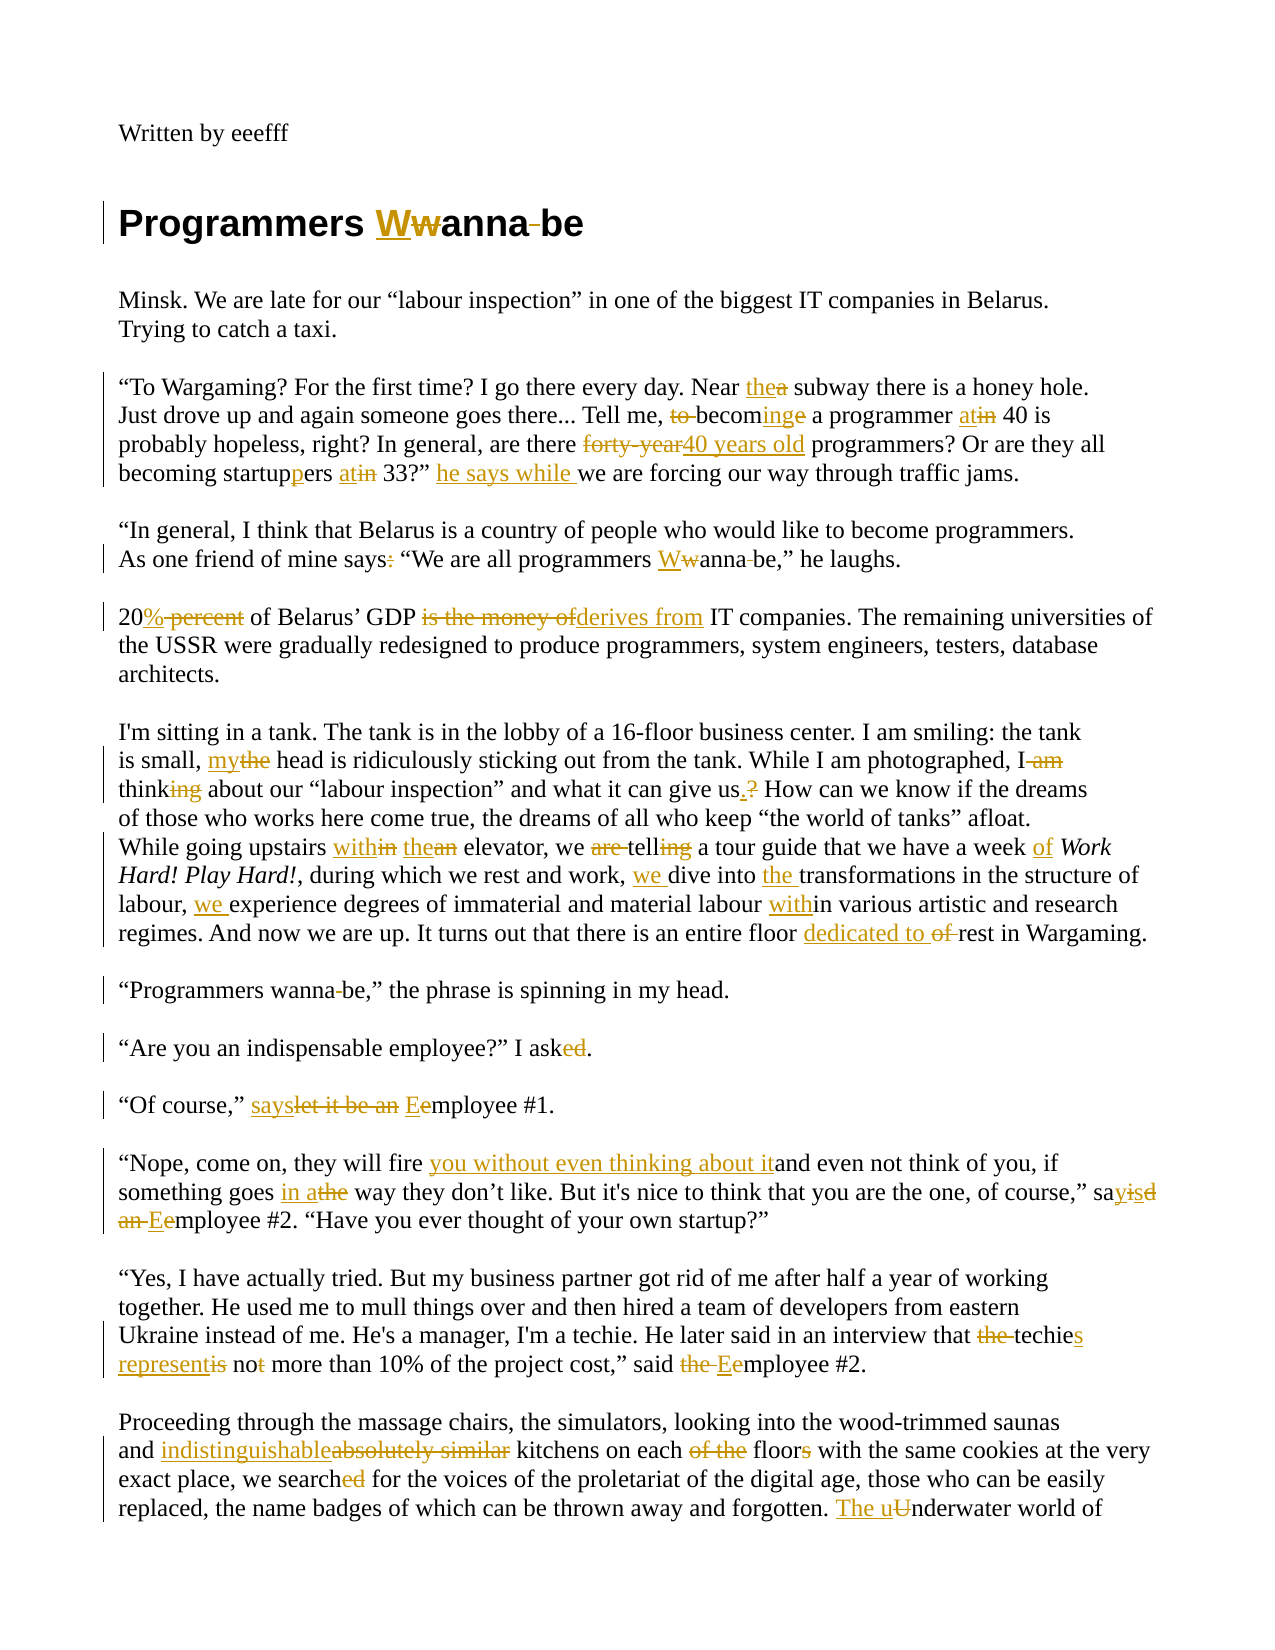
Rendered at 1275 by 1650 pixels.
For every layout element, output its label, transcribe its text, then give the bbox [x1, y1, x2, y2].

text “Yes, I have actually tried. But my business partner got rid of me after half a year of working [118, 1263, 1157, 1292]
text together. He used me to mull things over and then hired a team of developers from eastern [118, 1292, 1157, 1321]
text “Nope, come on, they will fire you without even thinking about itand even not think of you, if something goes in a way they don’t like. But it's nice to think that you are the one, of course,” says Employee #2. “Have you ever thought of your own startup?” [118, 1148, 1157, 1234]
text Trying to catch a taxi. [118, 314, 1157, 343]
text architects. [118, 659, 1157, 688]
text and indistinguishable kitchens on each floor with the same cookies at the very exact place, we search for the voices of the proletariat of the digital age, those who can be easily [118, 1436, 1157, 1493]
text I'm sitting in a tank. The tank is in the lobby of a 16-floor business center. I am smiling: the tank [118, 717, 1157, 746]
text “Programmers wannabe,” the phrase is spinning in my head. [118, 976, 1157, 1004]
text “Are you an indispensable employee?” I ask. [118, 1033, 1157, 1062]
text “To Wargaming? For the first time? I go there every day. Near the subway there is a honey hole. [118, 372, 1157, 401]
text “Of course,” says Employee #1. [118, 1091, 1157, 1119]
text Minsk. We are late for our “labour inspection” in one of the biggest IT companies in Belarus. [118, 286, 1157, 314]
text represent no more than 10% of the project cost,” said Employee #2. [118, 1349, 1157, 1378]
text Just drove up and again someone goes there... Tell me, becoming a programmer at 40 is [118, 401, 1157, 429]
text is small, my head is ridiculously sticking out from the tank. While I am photographed, I [118, 746, 1157, 774]
text 20% of Belarus’ GDP derives from IT companies. The remaining universities of the USSR were gradually redesigned to produce programmers, system engineers, testers, database [118, 602, 1157, 659]
text While going upstairs with the elevator, we tell a tour guide that we have a week of Work Hard! Play Hard!, during which we rest and work, we dive into the transformations in the structure of labour, we experience degrees of immaterial and material labour within various artistic and research regimes. And now we are up. It turns out that there is an entire floor dedicated to rest in Wargaming. [118, 832, 1157, 947]
subtitle Programmers Wannabe [118, 201, 1157, 244]
text Ukraine instead of me. He's a manager, I'm a techie. He later said in an interview that techies [118, 1321, 1157, 1349]
text think about our “labour inspection” and what it can give us. How can we know if the dreams [118, 774, 1157, 803]
text probably hopeless, right? In general, are there 40 years old programmers? Or are they all becoming startuppers at 33?” he says while we are forcing our way through traffic jams. [118, 429, 1157, 487]
text As one friend of mine says “We are all programmers Wannabe,” he laughs. [118, 544, 1157, 573]
text Proceeding through the massage chairs, the simulators, looking into the wood-trimmed saunas [118, 1407, 1157, 1436]
text replaced, the name badges of which can be thrown away and forgotten. The underwater world of [118, 1493, 1157, 1522]
text “In general, I think that Belarus is a country of people who would like to become programmers. [118, 516, 1157, 544]
text Written by eeefff [118, 118, 1157, 147]
text of those who works here come true, the dreams of all who keep “the world of tanks” afloat. [118, 803, 1157, 832]
